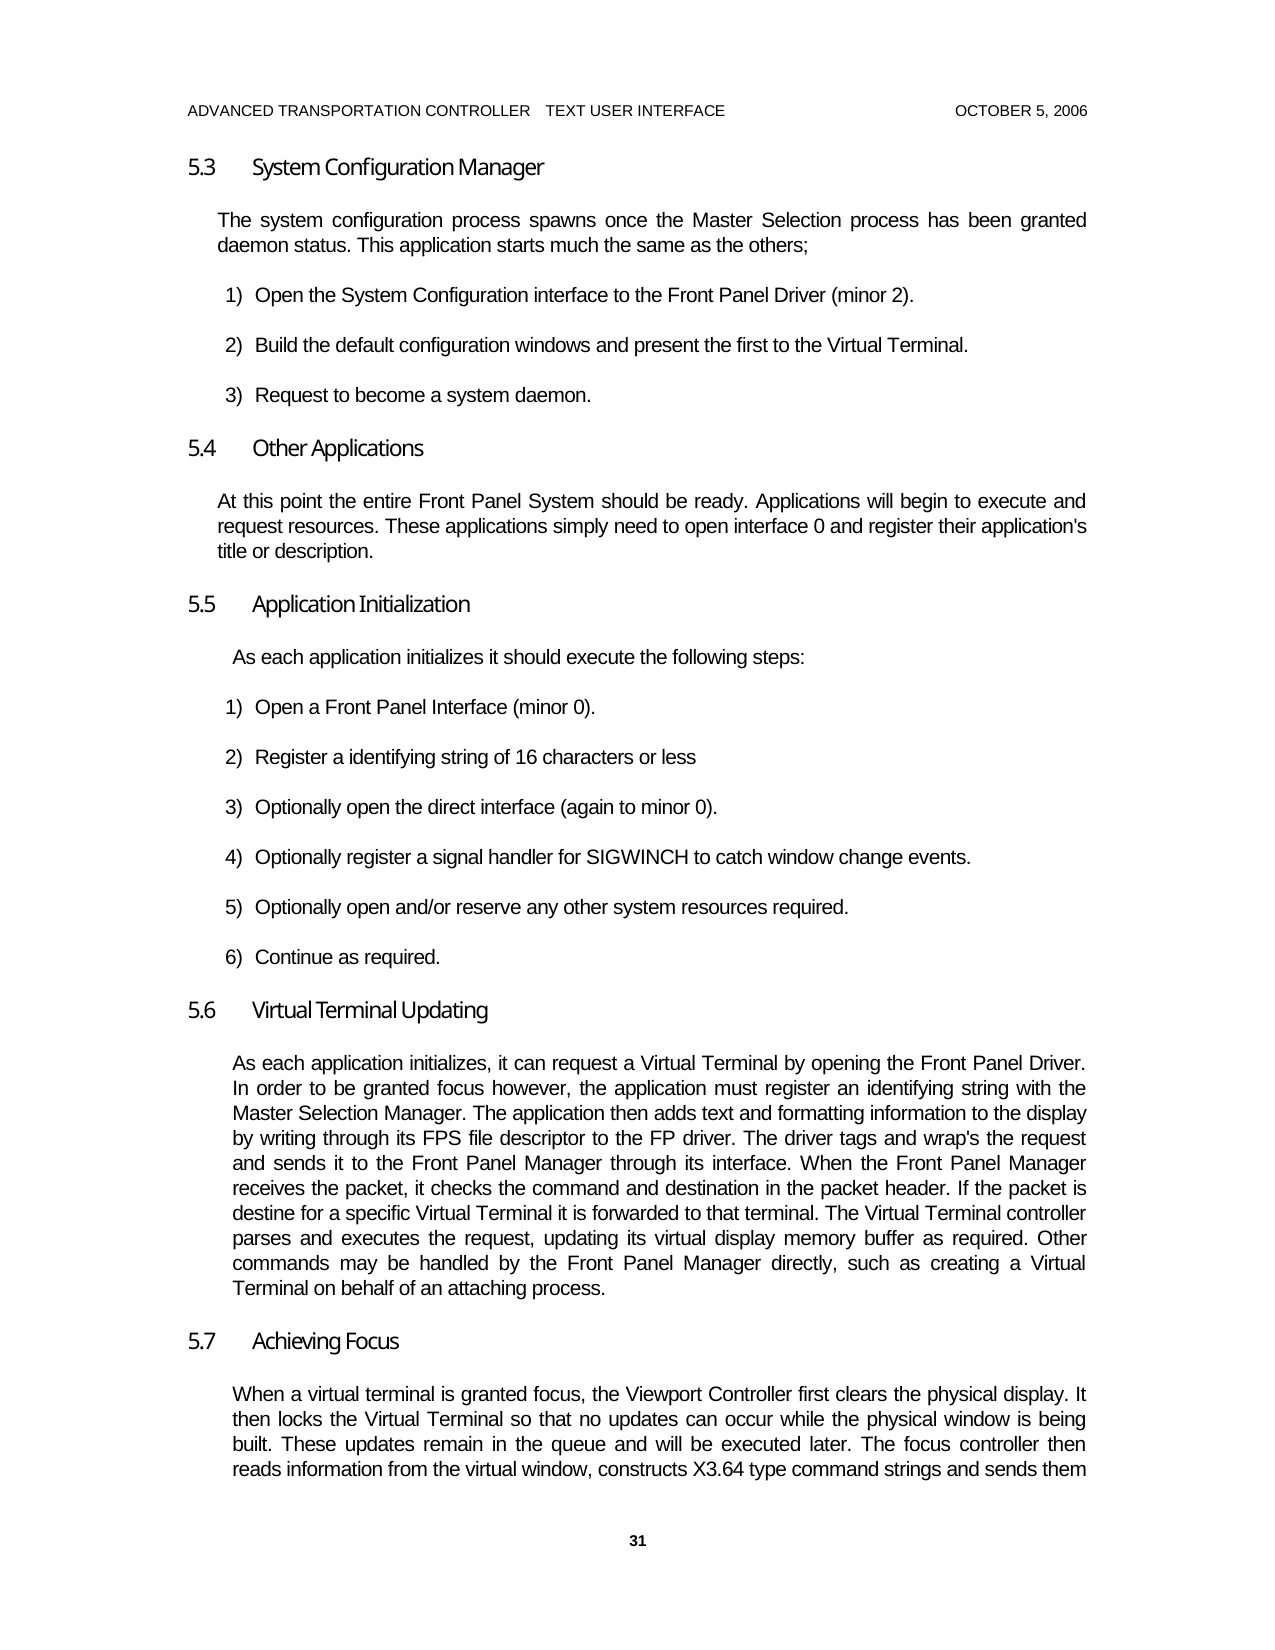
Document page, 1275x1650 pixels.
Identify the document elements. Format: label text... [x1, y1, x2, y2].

subtitle Achieving Focus [187, 1325, 1087, 1356]
subtitle Other Applications [187, 432, 1087, 463]
list Register a identifying string of 16 characters or less [225, 744, 1087, 769]
list Optionally register a signal handler for SIGWINCH to catch window change events. [225, 844, 1087, 869]
subtitle Virtual Terminal Updating [187, 994, 1087, 1025]
subtitle System Configuration Manager [187, 151, 1087, 182]
text As each application initializes, it can request a Virtual Terminal by opening the Front Panel Driver. In order to be granted focus however, the application must register an identifying string with the Master Selection Manager. The application then adds text and formatting information to the display by writing through its FPS file descriptor to the FP driver. The driver tags and wrap's the request and sends it to the Front Panel Manager through its interface. When the Front Panel Manager receives the packet, it checks the command and destination in the packet header. If the packet is destine for a specific Virtual Terminal it is forwarded to that terminal. The Virtual Terminal controller parses and executes the request, updating its virtual display memory buffer as required. Other commands may be handled by the Front Panel Manager directly, such as creating a Virtual Terminal on behalf of an attaching process. [232, 1050, 1087, 1300]
list Request to become a system daemon. [225, 382, 1087, 407]
text The system configuration process spawns once the Master Selection process has been granted daemon status. This application starts much the same as the others; [217, 207, 1087, 257]
list Optionally open the direct interface (again to minor 0). [225, 794, 1087, 819]
text At this point the entire Front Panel System should be ready. Applications will begin to execute and request resources. These applications simply need to open interface 0 and register their application's title or description. [217, 488, 1087, 563]
text As each application initializes it should execute the following steps: [232, 644, 1087, 669]
list Build the default configuration windows and present the first to the Virtual Terminal. [225, 332, 1087, 357]
subtitle Application Initialization [187, 588, 1087, 619]
list Open a Front Panel Interface (minor 0). [225, 694, 1087, 719]
list Optionally open and/or reserve any other system resources required. [225, 894, 1087, 919]
text When a virtual terminal is granted focus, the Viewport Controller first clears the physical display. It then locks the Virtual Terminal so that no updates can occur while the physical window is being built. These updates remain in the queue and will be executed later. The focus controller then reads information from the virtual window, constructs X3.64 type command strings and sends them [232, 1381, 1087, 1481]
list Continue as required. [225, 944, 1087, 969]
list Open the System Configuration interface to the Front Panel Driver (minor 2). [225, 282, 1087, 307]
